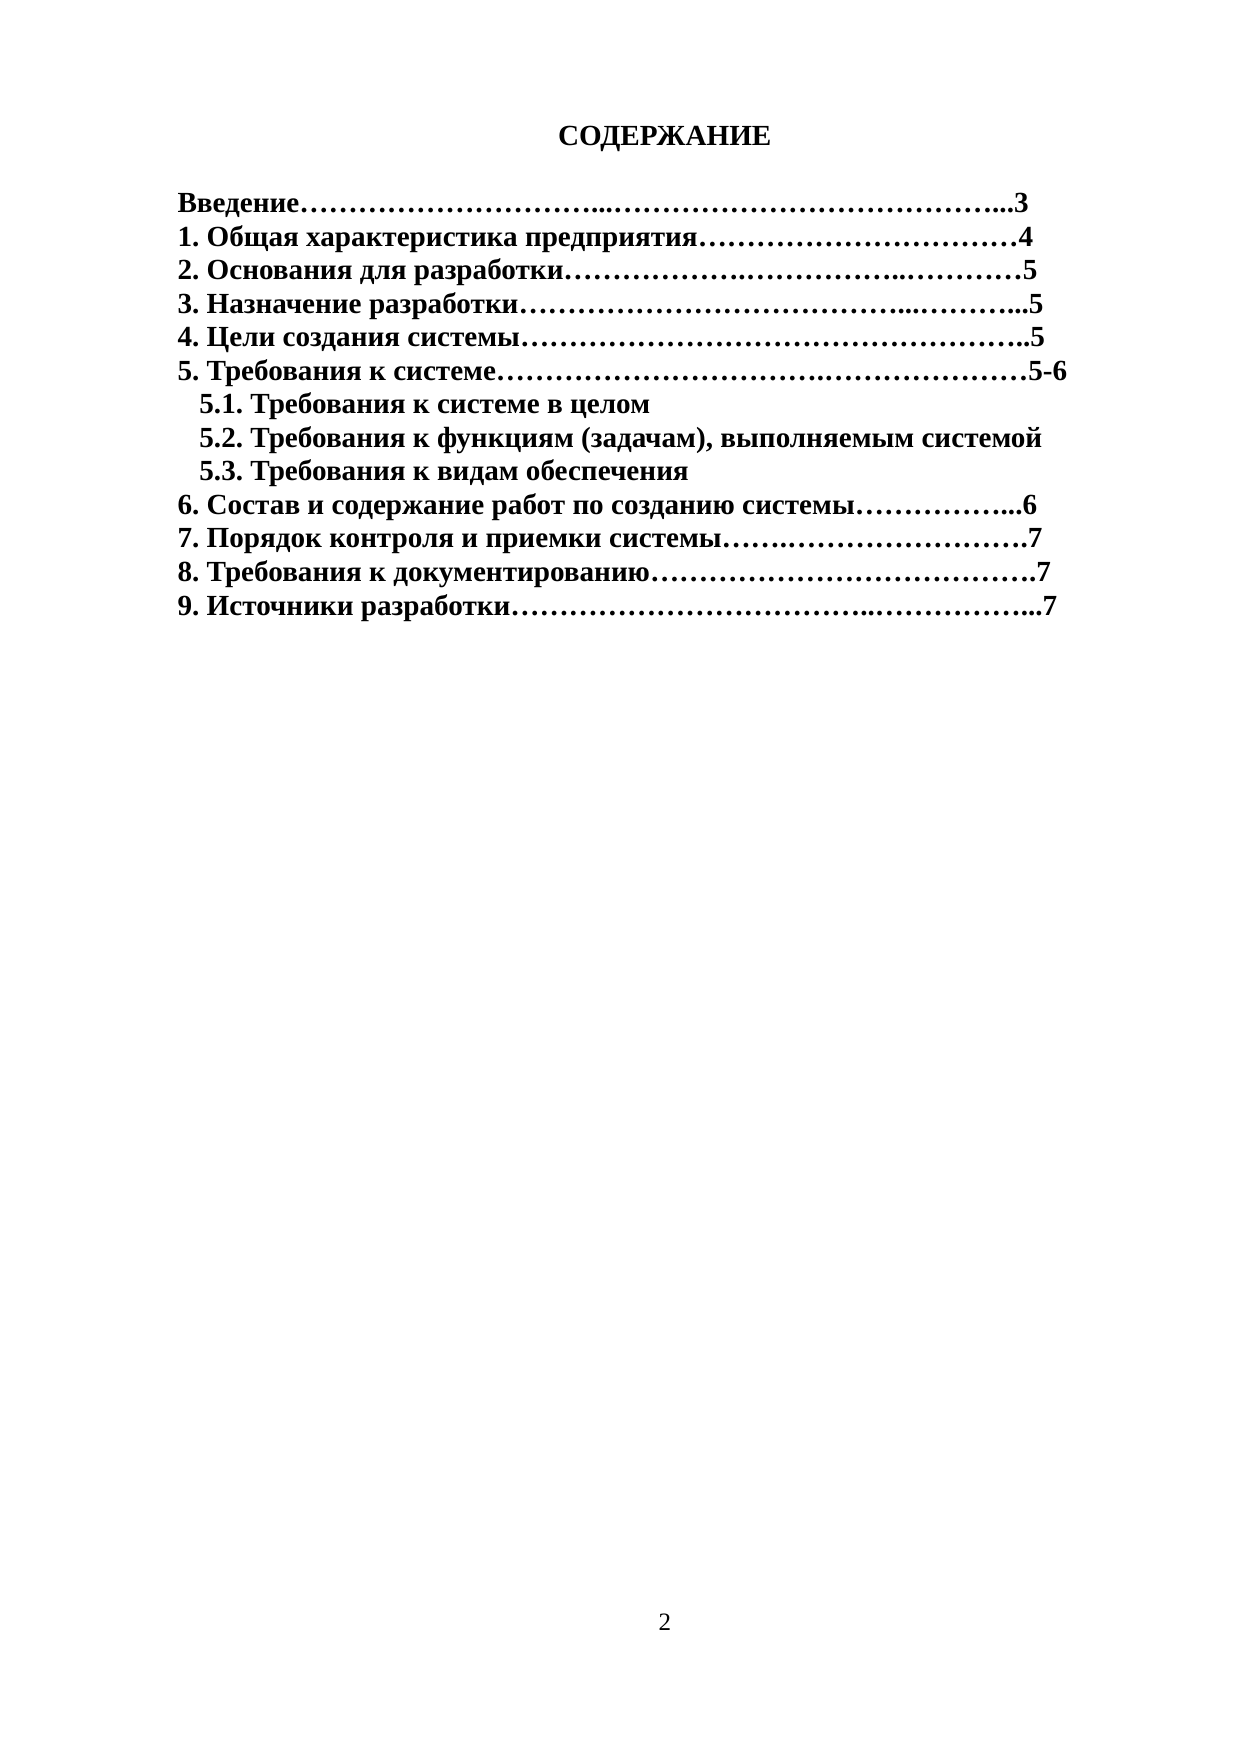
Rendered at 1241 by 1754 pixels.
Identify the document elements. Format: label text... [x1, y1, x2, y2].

text 5.1. Требования к системе в целом [177, 386, 1152, 420]
text Введение…………………………...…………………………………...3 [177, 185, 1152, 219]
text 9. Источники разработки………………………………..……………...7 [177, 588, 1152, 621]
text 4. Цели создания системы……………………………………………..5 [177, 319, 1152, 353]
text СОДЕРЖАНИЕ [177, 118, 1152, 152]
text 5. Требования к системе…………………………….…………………5-6 [177, 353, 1152, 386]
text 2. Основания для разработки……………….……………..…………5 [177, 252, 1152, 286]
text 5.3. Требования к видам обеспечения [177, 453, 1152, 487]
text 5.2. Требования к функциям (задачам), выполняемым системой [177, 420, 1152, 453]
text 1. Общая характеристика предприятия……………………………4 [177, 219, 1152, 252]
text 7. Порядок контроля и приемки системы…….…………………….7 [177, 521, 1152, 554]
text 8. Требования к документированию………………………………….7 [177, 554, 1152, 588]
text 6. Состав и содержание работ по созданию системы……………...6 [177, 487, 1152, 521]
text 3. Назначение разработки…………………………………...………...5 [177, 286, 1152, 319]
